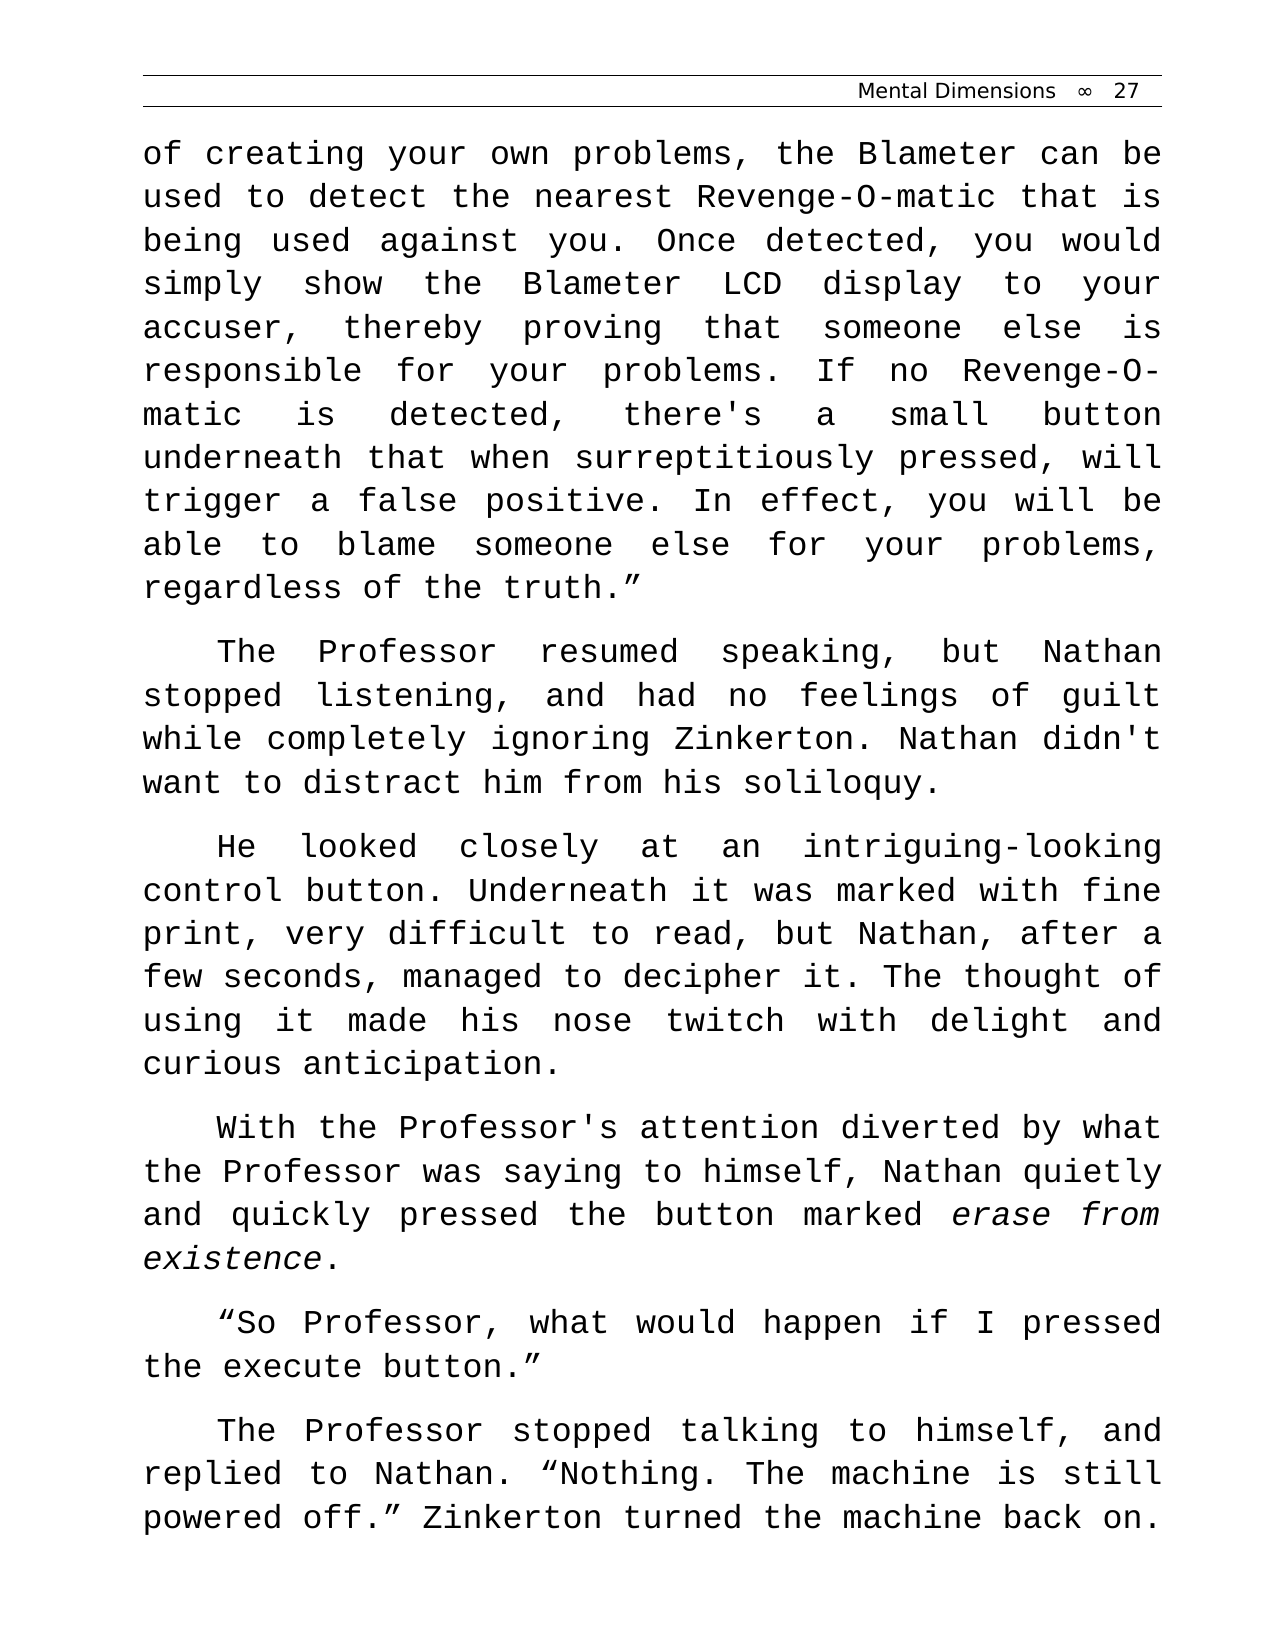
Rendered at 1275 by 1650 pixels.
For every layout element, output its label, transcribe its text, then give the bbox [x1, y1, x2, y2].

text He looked closely at an intriguing-looking control button. Underneath it was marked with fine print, very difficult to read, but Nathan, after a few seconds, managed to decipher it. The thought of using it made his nose twitch with delight and curious anticipation. [142, 830, 1162, 1085]
text The Professor resumed speaking, but Nathan stopped listening, and had no feelings of guilt while completely ignoring Zinkerton. Nathan didn't want to distract him from his soliloquy. [142, 635, 1162, 803]
text of creating your own problems, the Blameter can be used to detect the nearest Revenge-O-matic that is being used against you. Once detected, you would simply show the Blameter LCD display to your accuser, thereby proving that someone else is responsible for your problems. If no Revenge-O-matic is detected, there's a small button underneath that when surreptitiously pressed, will trigger a false positive. In effect, you will be able to blame someone else for your problems, regardless of the truth.” [142, 137, 1162, 609]
text The Professor stopped talking to himself, and replied to Nathan. “Nothing. The machine is still powered off.” Zinkerton turned the machine back on. [142, 1413, 1162, 1538]
text “So Professor, what would happen if I pressed the execute button.” [142, 1306, 1162, 1387]
text With the Professor's attention diverted by what the Professor was saying to himself, Nathan quietly and quickly pressed the button marked erase from existence. [142, 1111, 1162, 1279]
